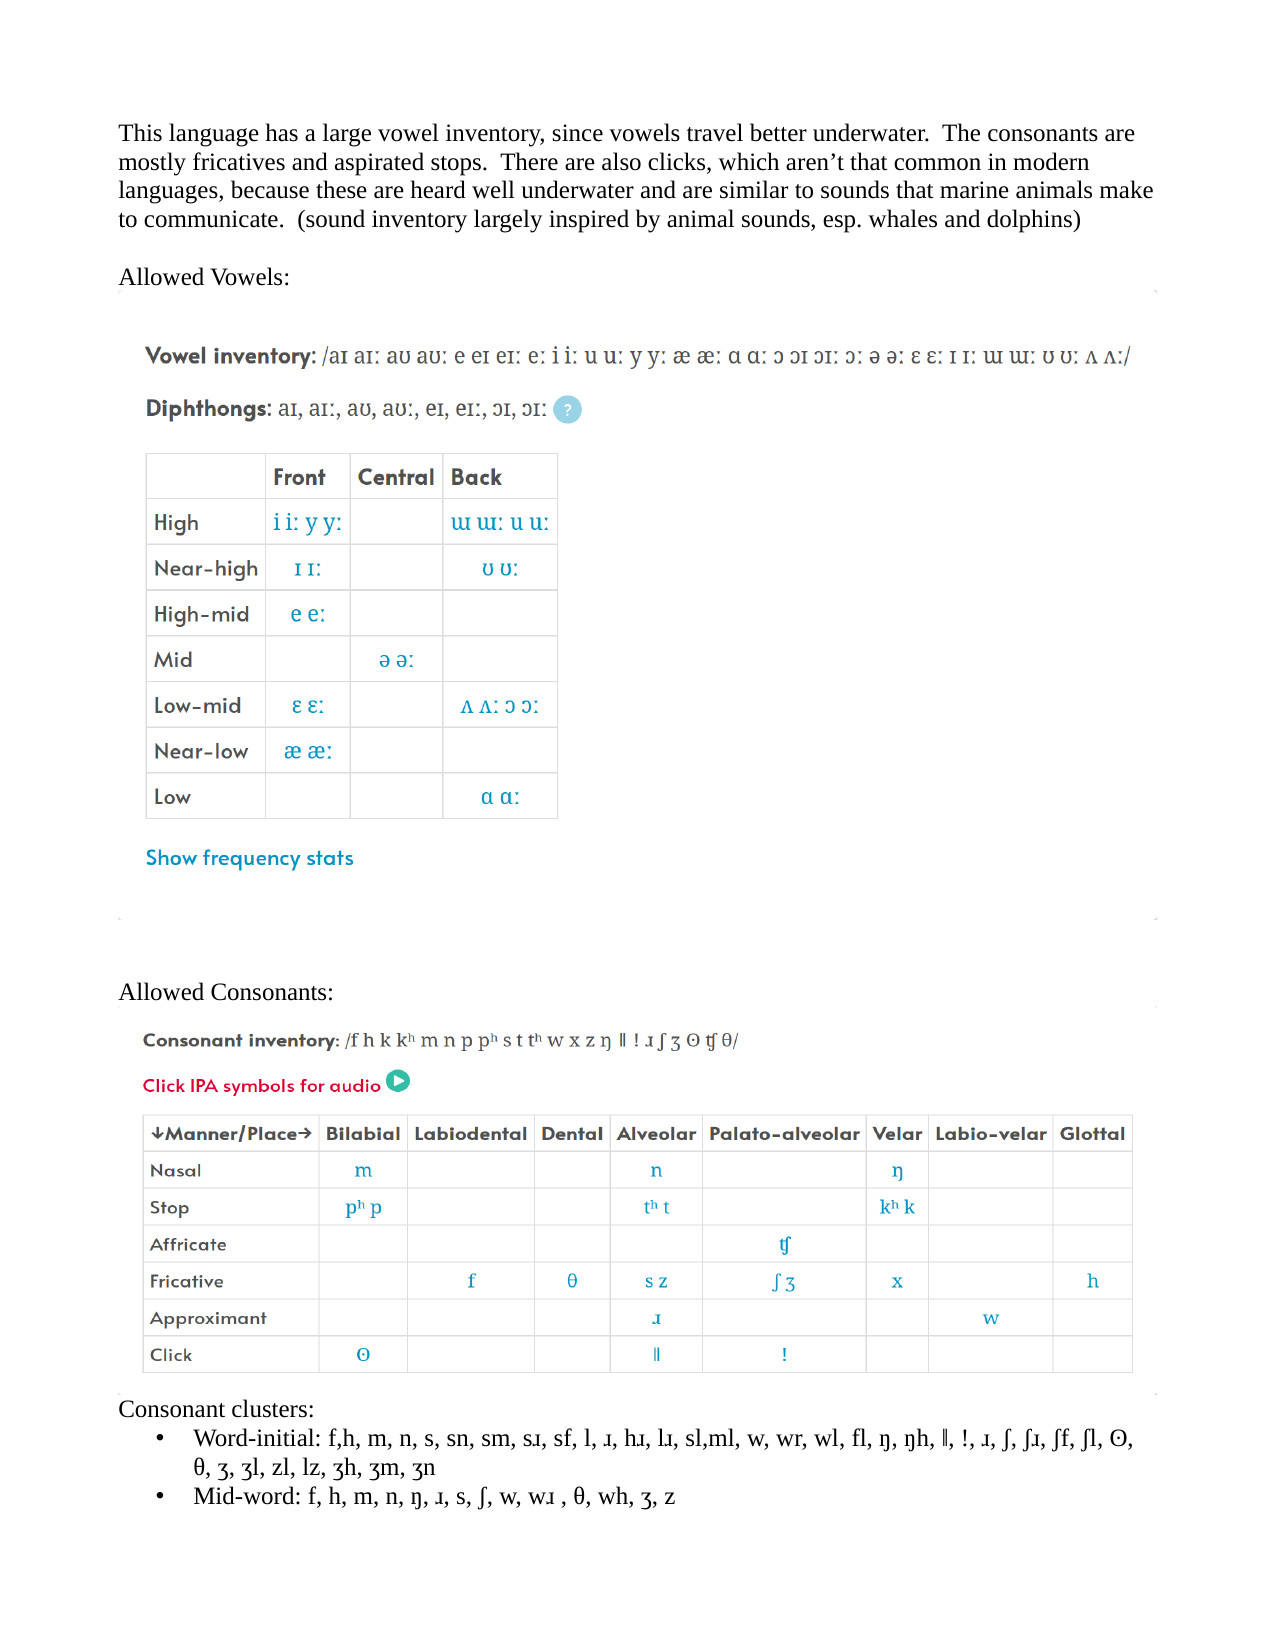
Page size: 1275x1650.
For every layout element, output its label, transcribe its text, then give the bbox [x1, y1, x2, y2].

list Mid-word: f, h, m, n, ŋ, ɹ, s, ʃ, w, wɹ , θ, wh, ʒ, z [156, 1481, 1157, 1509]
text Allowed Vowels: [118, 262, 1157, 290]
picture [118, 1006, 1157, 1395]
list Word-initial: f,h, m, n, s, sn, sm, sɹ, sf, l, ɹ, hɹ, lɹ, sl,ml, w, wr, wl, fl, ŋ, ŋh, ǁ, ǃ, ɹ, ʃ, ʃɹ, ʃf, ʃl, ʘ, θ, ʒ, ʒl, zl, lz, ʒh, ʒm, ʒn [156, 1423, 1157, 1481]
text Consonant clusters: [118, 1395, 1157, 1423]
text Allowed Consonants: [118, 977, 1157, 1006]
picture [118, 290, 1157, 920]
text This language has a large vowel inventory, since vowels travel better underwater. The consonants are mostly fricatives and aspirated stops. There are also clicks, which aren’t that common in modern languages, because these are heard well underwater and are similar to sounds that marine animals make to communicate. (sound inventory largely inspired by animal sounds, esp. whales and dolphins) [118, 118, 1157, 233]
